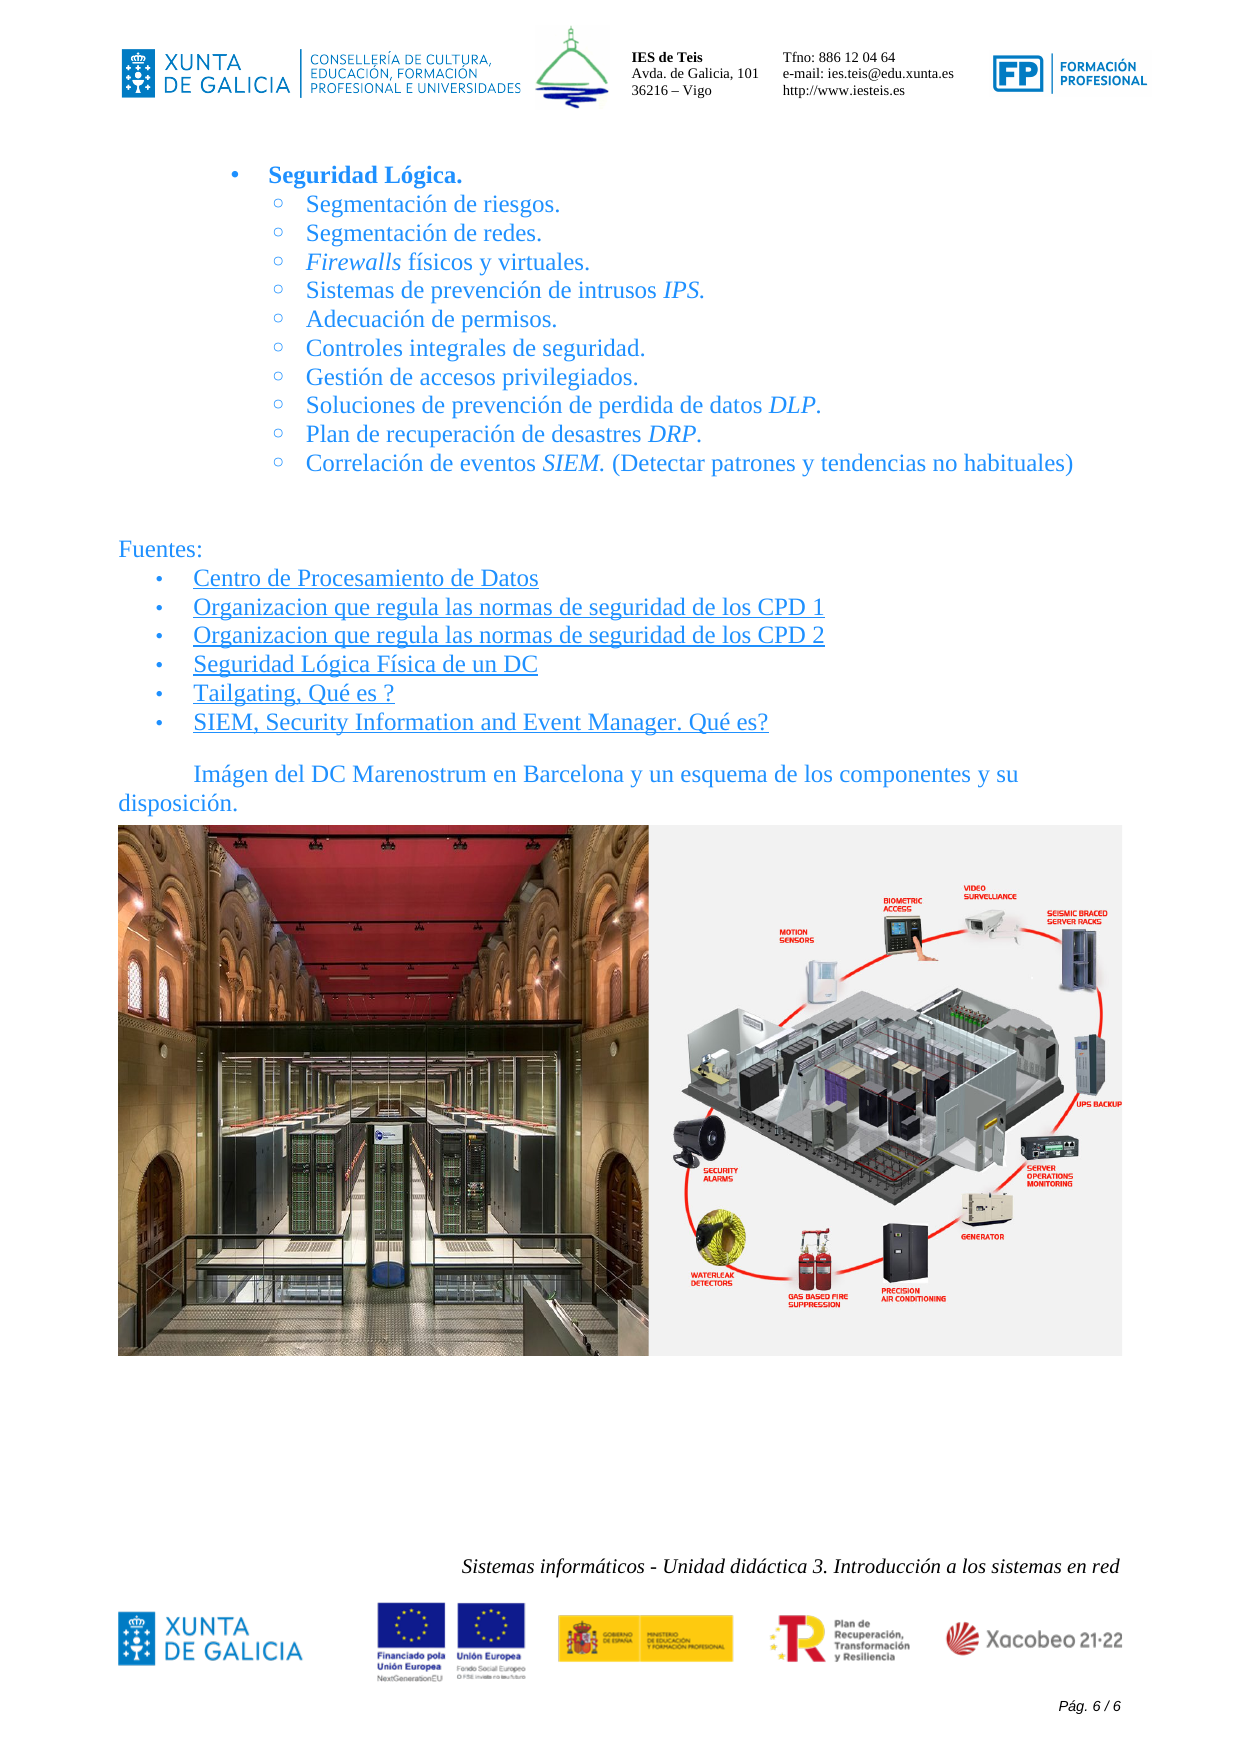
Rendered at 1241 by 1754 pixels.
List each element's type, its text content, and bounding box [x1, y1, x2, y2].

list Tailgating, Qué es ? [156, 678, 1122, 707]
text Imágen del DC Marenostrum en Barcelona y un esquema de los componentes y su disposición. [118, 759, 1122, 817]
list SIEM, Security Information and Event Manager. Qué es? [156, 707, 1122, 735]
list Firewalls físicos y virtuales. [268, 247, 1122, 275]
list Soluciones de prevención de perdida de datos DLP. [268, 390, 1122, 419]
list Sistemas de prevención de intrusos IPS. [268, 275, 1122, 304]
list Controles integrales de seguridad. [268, 333, 1122, 362]
list Segmentación de riesgos. [268, 189, 1122, 218]
picture [121, 49, 521, 98]
list Seguridad Lógica Física de un DC [156, 649, 1122, 678]
picture [118, 825, 1123, 1356]
list Segmentación de redes. [268, 218, 1122, 247]
text Fuentes: [118, 534, 1122, 563]
list Organizacion que regula las normas de seguridad de los CPD 1 [156, 592, 1122, 620]
picture [534, 25, 611, 110]
list Gestión de accesos privilegiados. [268, 362, 1122, 390]
list Adecuación de permisos. [268, 304, 1122, 333]
list Correlación de eventos SIEM. (Detectar patrones y tendencias no habituales) [268, 448, 1122, 477]
picture [989, 50, 1153, 97]
list Centro de Procesamiento de Datos [156, 563, 1122, 592]
list Seguridad Lógica. [231, 160, 1122, 189]
list Organizacion que regula las normas de seguridad de los CPD 2 [156, 620, 1122, 649]
picture [118, 1592, 1123, 1688]
list Plan de recuperación de desastres DRP. [268, 419, 1122, 448]
